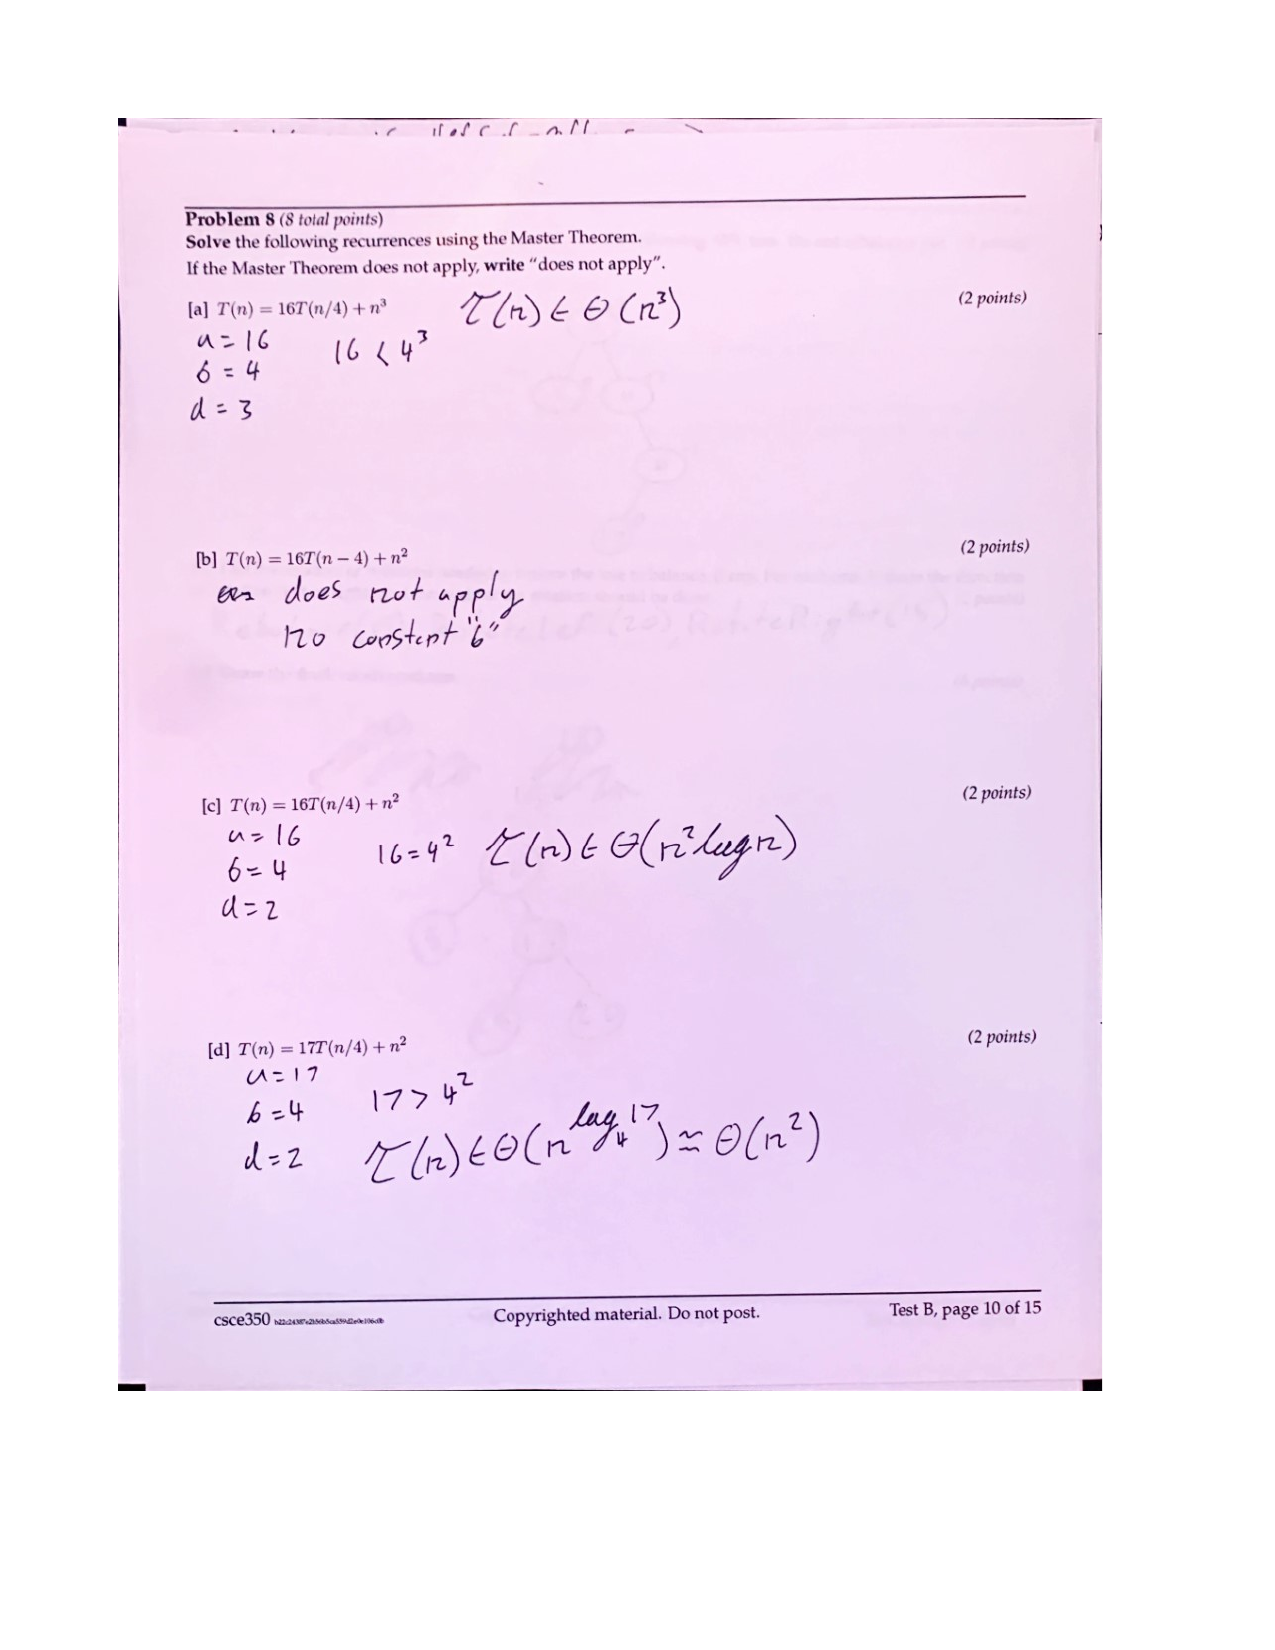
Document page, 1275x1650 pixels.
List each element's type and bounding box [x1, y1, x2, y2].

picture [118, 118, 1103, 1391]
